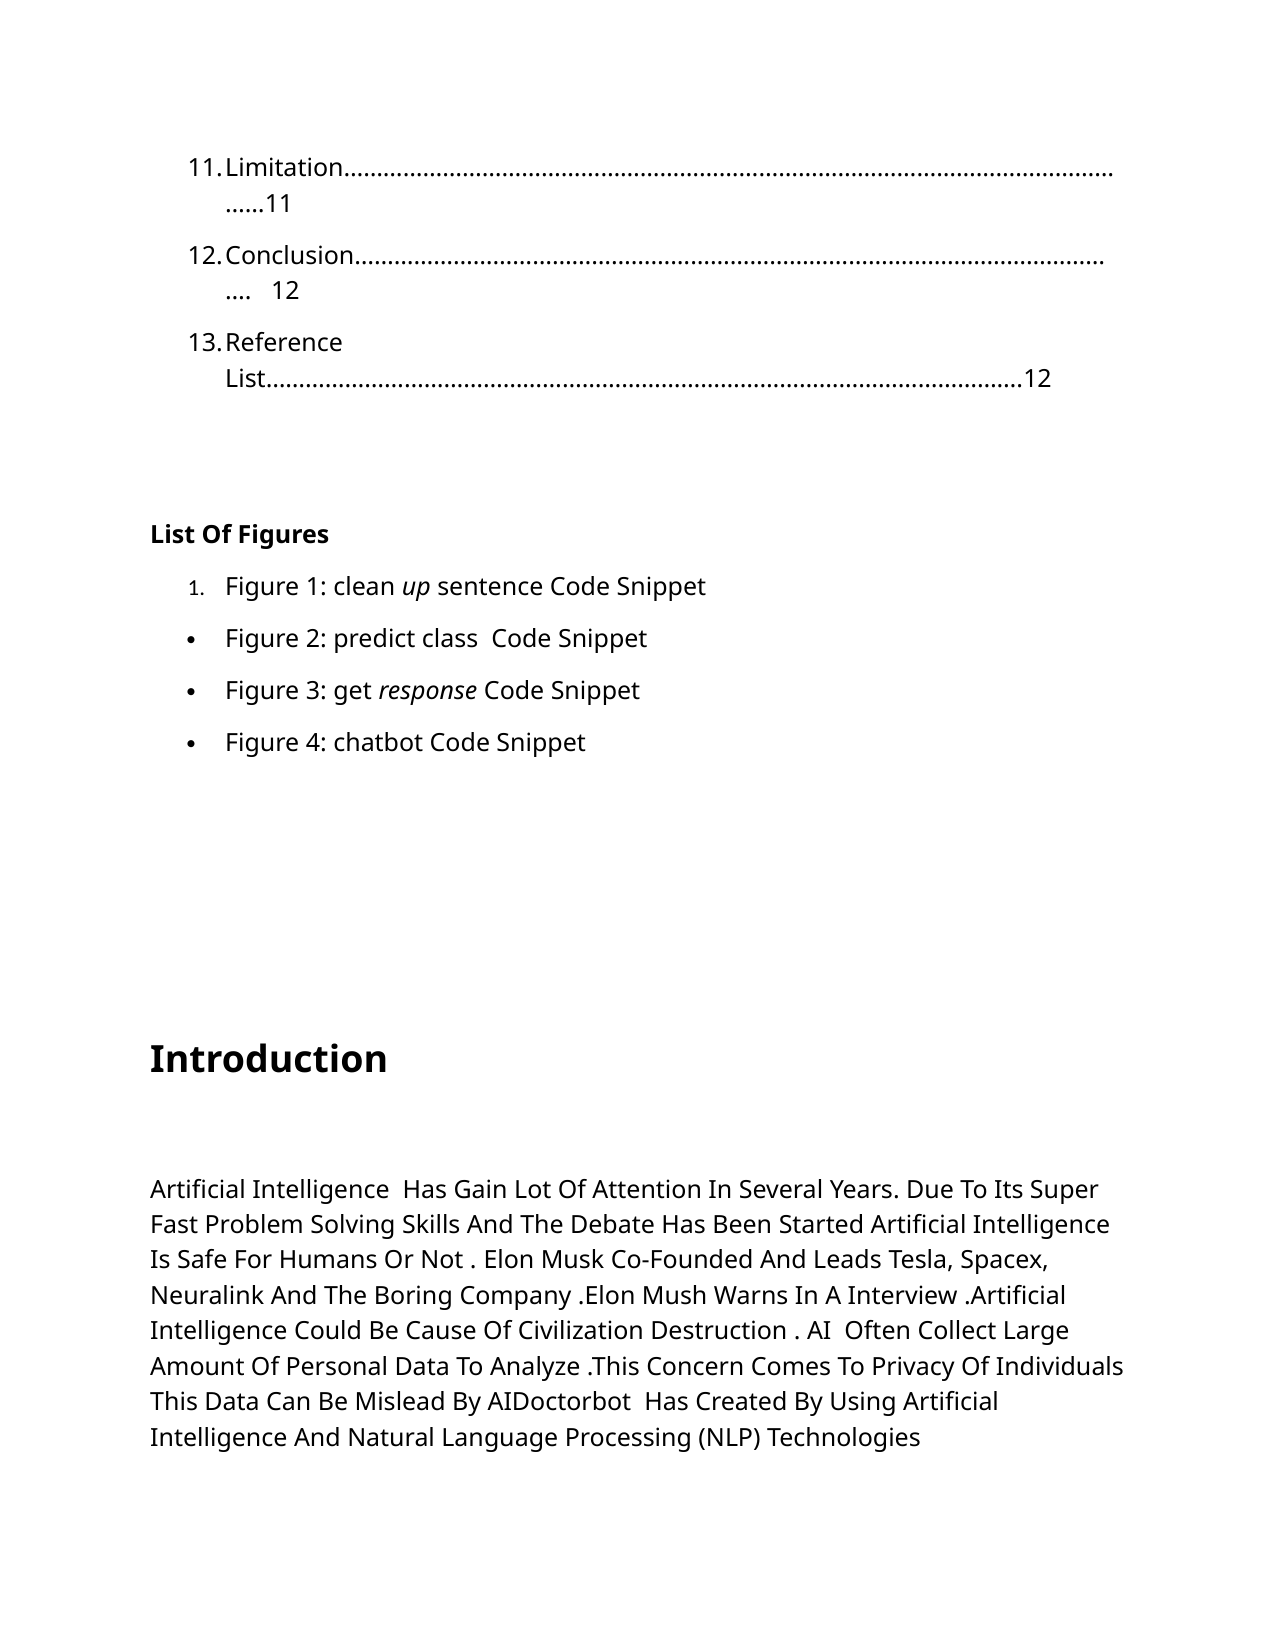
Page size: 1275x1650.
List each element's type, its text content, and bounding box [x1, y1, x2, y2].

text Introduction [150, 1032, 1125, 1083]
list Figure 2: predict class Code Snippet [187, 621, 1125, 655]
list Figure 4: chatbot Code Snippet [187, 725, 1125, 759]
list Reference List…………………………………………………………………………………………………….12 [187, 325, 1125, 394]
text Artificial Intelligence Has Gain Lot Of Attention In Several Years. Due To Its Super Fast Problem Solving Skills And The Debate Has Been Started Artificial Intelligence Is Safe For Humans Or Not . Elon Musk Co-Founded And Leads Tesla, Spacex, Neuralink And The Boring Company .Elon Mush Warns In A Interview .Artificial Intelligence Could Be Cause Of Civilization Destruction . AI Often Collect Large Amount Of Personal Data To Analyze .This Concern Comes To Privacy Of Individuals This Data Can Be Mislead By AIDoctorbot Has Created By Using Artificial Intelligence And Natural Language Processing (NLP) Technologies [150, 1171, 1125, 1453]
list Figure 3: get response Code Snippet [187, 673, 1125, 707]
list Limitation……………………………………………………………………………………………………………11 [187, 150, 1125, 219]
list Conclusion………………………………………………………………………………………………………. 12 [187, 237, 1125, 307]
list Figure 1: clean up sentence Code Snippet [187, 569, 1125, 603]
text List Of Figures [150, 517, 1125, 551]
